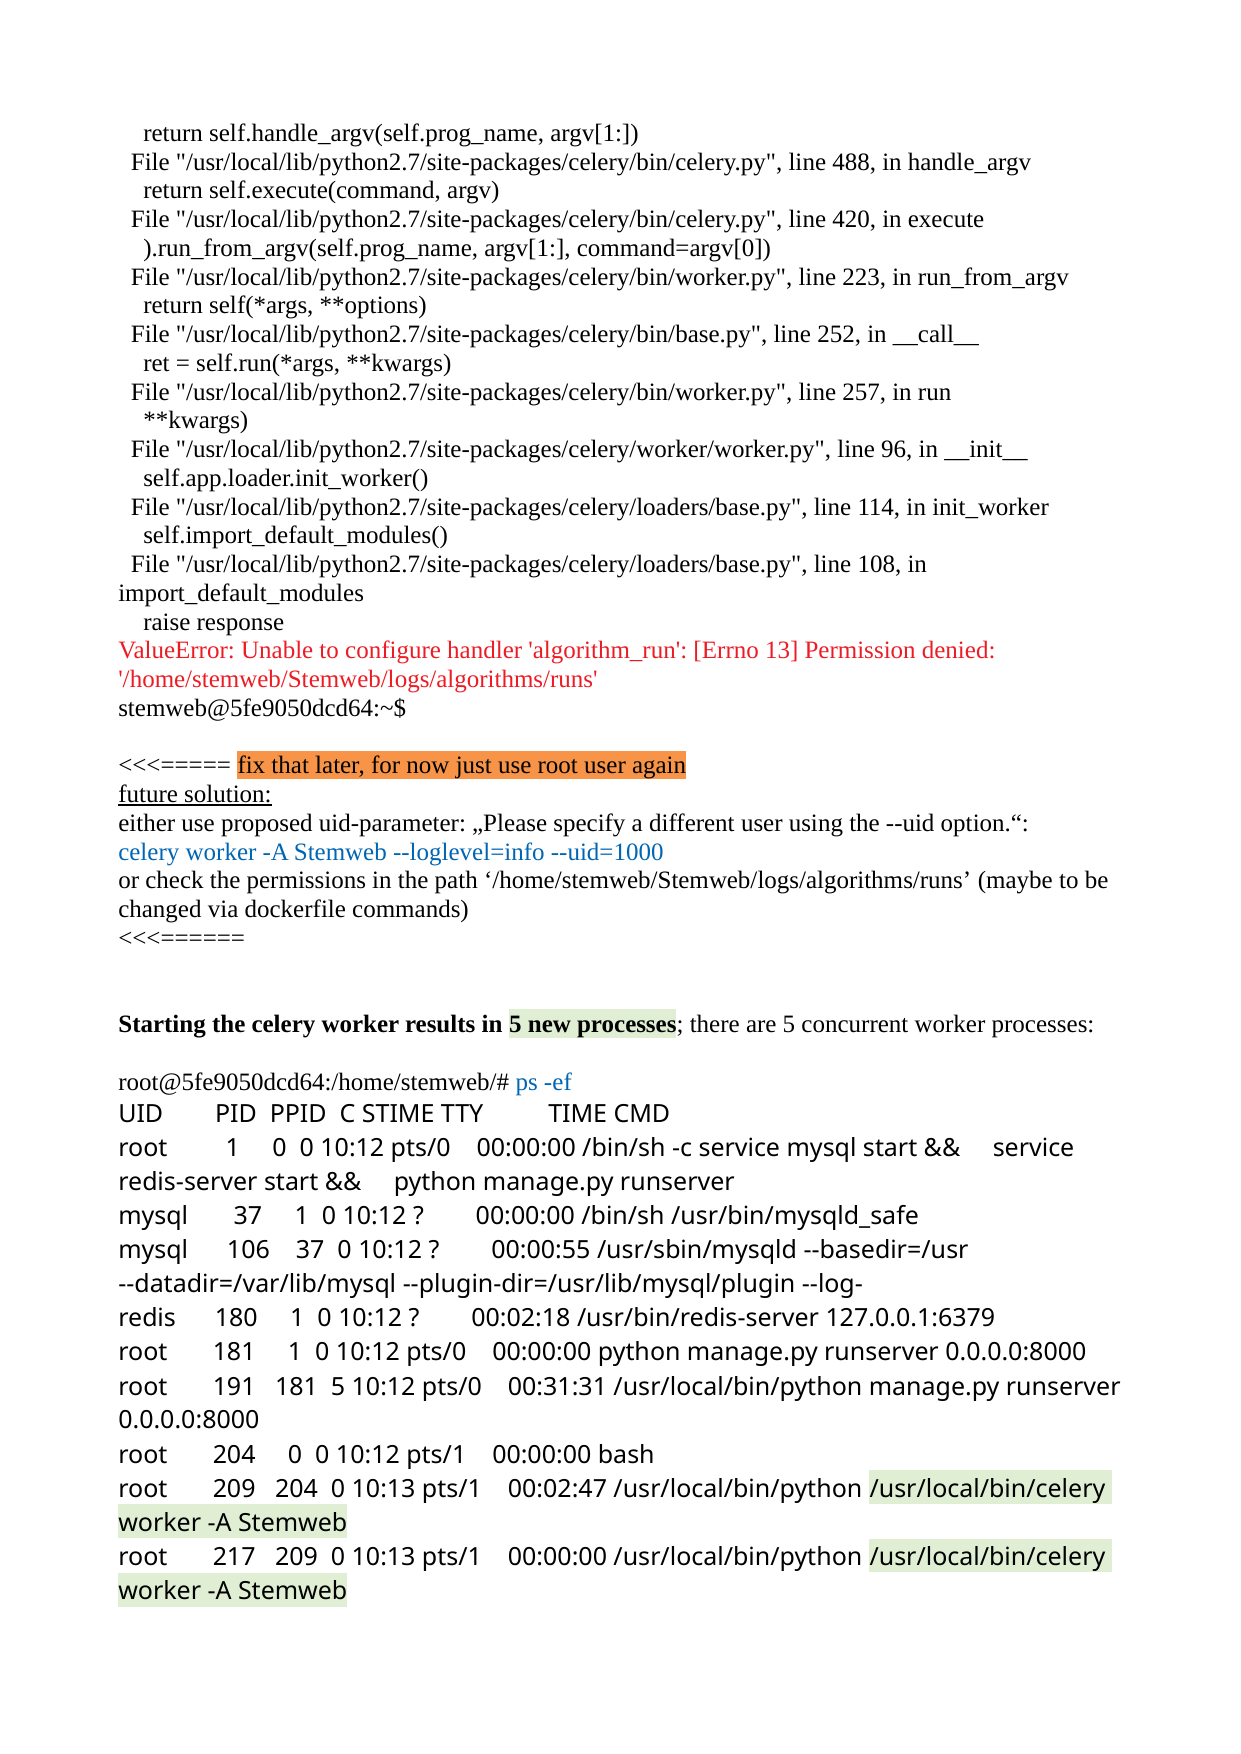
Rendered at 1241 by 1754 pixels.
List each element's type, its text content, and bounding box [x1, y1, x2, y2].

text ValueError: Unable to configure handler 'algorithm_run': [Errno 13] Permission denied: '/home/stemweb/Stemweb/logs/algorithms/runs' [118, 636, 1122, 693]
text root 181 1 0 10:12 pts/0 00:00:00 python manage.py runserver 0.0.0.0:8000 [118, 1334, 1122, 1368]
text File "/usr/local/lib/python2.7/site-packages/celery/worker/worker.py", line 96, in __init__ [118, 434, 1122, 463]
text mysql 106 37 0 10:12 ? 00:00:55 /usr/sbin/mysqld --basedir=/usr --datadir=/var/lib/mysql --plugin-dir=/usr/lib/mysql/plugin --log- [118, 1232, 1122, 1300]
text root 191 181 5 10:12 pts/0 00:31:31 /usr/local/bin/python manage.py runserver 0.0.0.0:8000 [118, 1368, 1122, 1436]
text self.import_default_modules() [118, 521, 1122, 549]
text stemweb@5fe9050dcd64:~$ [118, 693, 1122, 722]
text or check the permissions in the path ‘/home/stemweb/Stemweb/logs/algorithms/runs’ (maybe to be changed via dockerfile commands) [118, 866, 1122, 923]
text celery worker -A Stemweb --loglevel=info --uid=1000 [118, 837, 1122, 866]
text File "/usr/local/lib/python2.7/site-packages/celery/bin/base.py", line 252, in __call__ [118, 319, 1122, 348]
text File "/usr/local/lib/python2.7/site-packages/celery/bin/celery.py", line 420, in execute [118, 204, 1122, 233]
text return self.handle_argv(self.prog_name, argv[1:]) [118, 118, 1122, 147]
text root 209 204 0 10:13 pts/1 00:02:47 /usr/local/bin/python /usr/local/bin/celery worker -A Stemweb [118, 1470, 1122, 1538]
text ret = self.run(*args, **kwargs) [118, 348, 1122, 377]
text root 204 0 0 10:12 pts/1 00:00:00 bash [118, 1436, 1122, 1470]
text File "/usr/local/lib/python2.7/site-packages/celery/bin/worker.py", line 257, in run [118, 377, 1122, 406]
text File "/usr/local/lib/python2.7/site-packages/celery/bin/worker.py", line 223, in run_from_argv [118, 262, 1122, 291]
text future solution: [118, 779, 1122, 808]
text **kwargs) [118, 406, 1122, 434]
text redis 180 1 0 10:12 ? 00:02:18 /usr/bin/redis-server 127.0.0.1:6379 [118, 1300, 1122, 1334]
text return self(*args, **options) [118, 291, 1122, 319]
text <<<====== [118, 923, 1122, 952]
text raise response [118, 607, 1122, 636]
text File "/usr/local/lib/python2.7/site-packages/celery/loaders/base.py", line 108, in import_default_modules [118, 549, 1122, 607]
text UID PID PPID C STIME TTY TIME CMD [118, 1096, 1122, 1130]
text root 1 0 0 10:12 pts/0 00:00:00 /bin/sh -c service mysql start && service redis-server start && python manage.py runserver [118, 1130, 1122, 1198]
text File "/usr/local/lib/python2.7/site-packages/celery/bin/celery.py", line 488, in handle_argv [118, 147, 1122, 176]
text self.app.loader.init_worker() [118, 463, 1122, 492]
text root 217 209 0 10:13 pts/1 00:00:00 /usr/local/bin/python /usr/local/bin/celery worker -A Stemweb [118, 1538, 1122, 1607]
text mysql 37 1 0 10:12 ? 00:00:00 /bin/sh /usr/bin/mysqld_safe [118, 1198, 1122, 1232]
text Starting the celery worker results in 5 new processes; there are 5 concurrent worker processes: [118, 1009, 1122, 1038]
text ).run_from_argv(self.prog_name, argv[1:], command=argv[0]) [118, 233, 1122, 262]
text return self.execute(command, argv) [118, 176, 1122, 204]
text root@5fe9050dcd64:/home/stemweb/# ps -ef [118, 1067, 1122, 1096]
text <<<===== fix that later, for now just use root user again [118, 751, 1122, 779]
text File "/usr/local/lib/python2.7/site-packages/celery/loaders/base.py", line 114, in init_worker [118, 492, 1122, 521]
text either use proposed uid-parameter: „Please specify a different user using the --uid option.“: [118, 808, 1122, 837]
